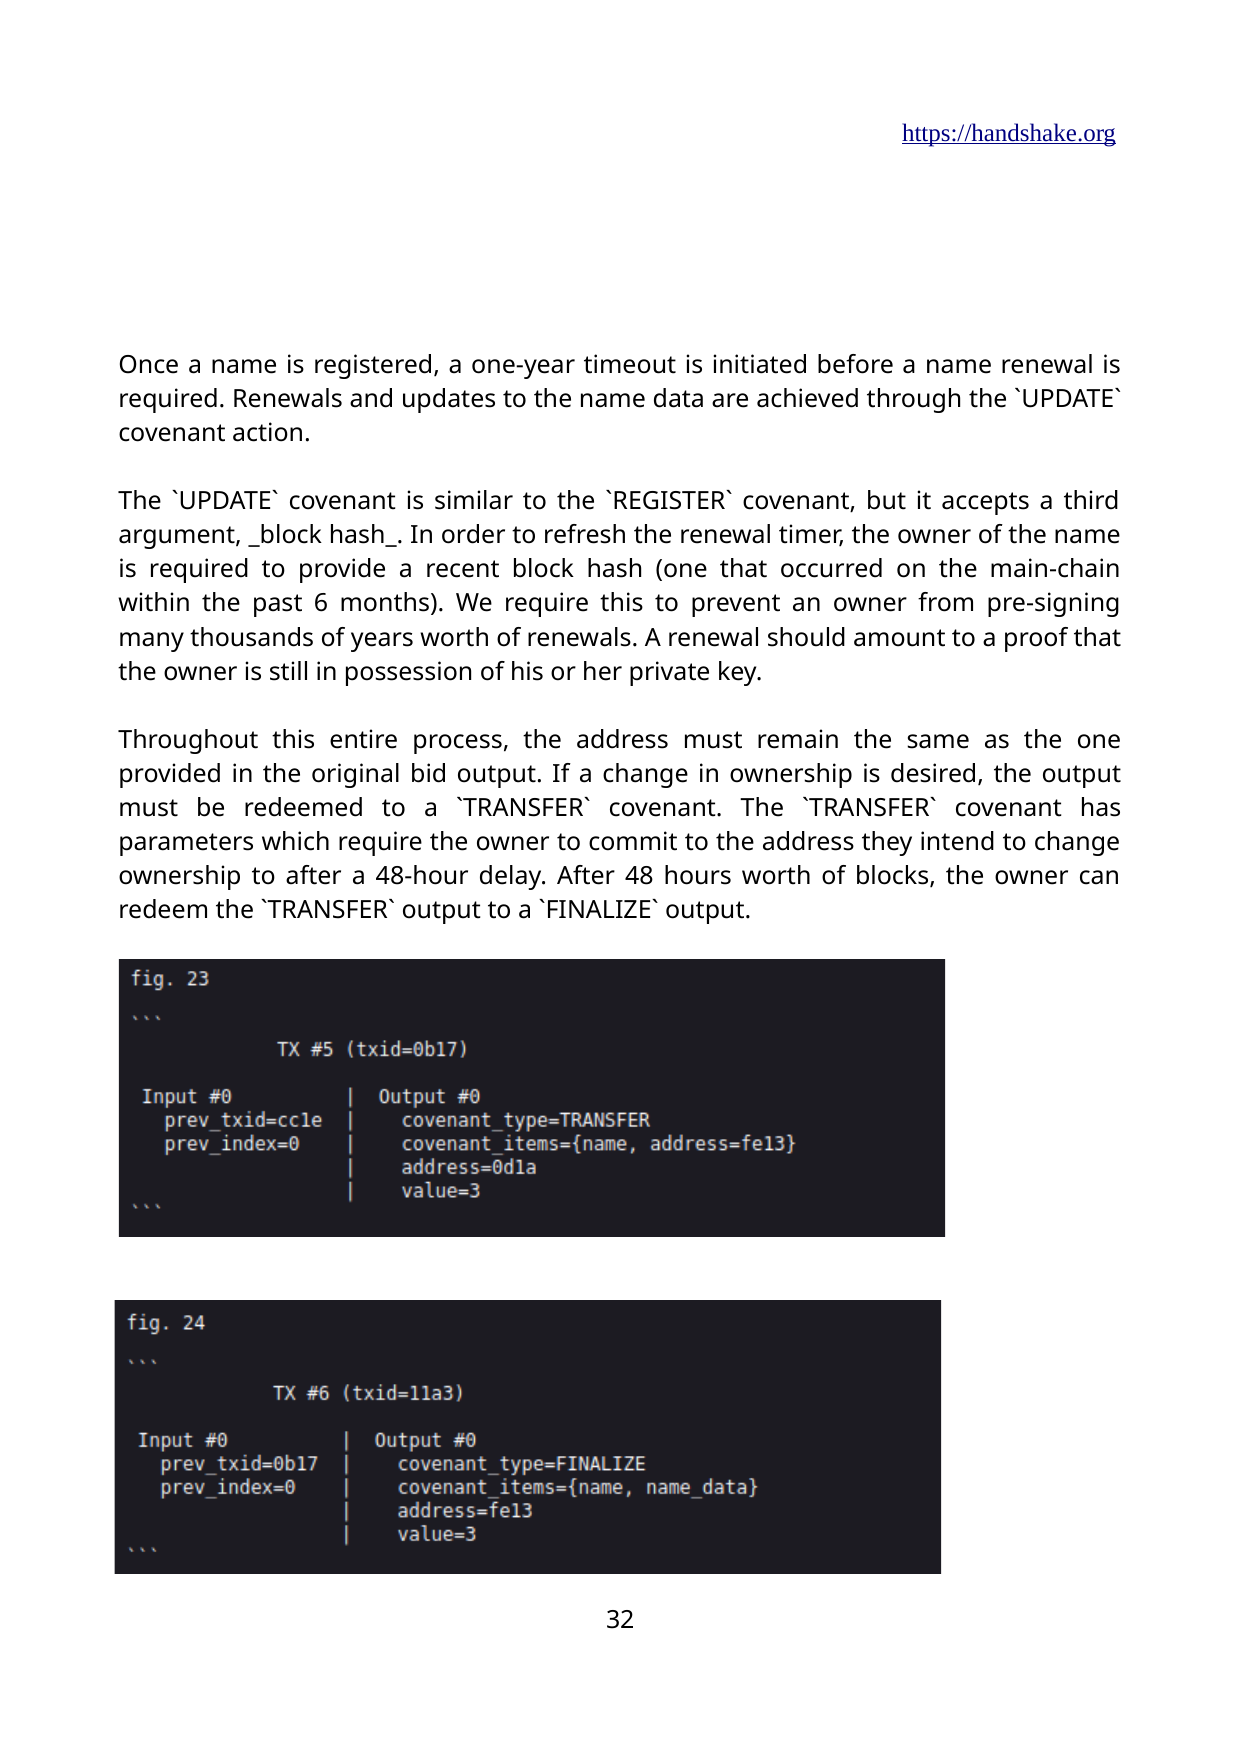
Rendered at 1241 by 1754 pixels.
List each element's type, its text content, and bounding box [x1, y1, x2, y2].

picture [114, 1300, 942, 1574]
text Throughout this entire process, the address must remain the same as the one provided in the original bid output. If a change in ownership is desired, the output must be redeemed to a `TRANSFER` covenant. The `TRANSFER` covenant has parameters which require the owner to commit to the address they intend to change ownership to after a 48-hour delay. After 48 hours worth of blocks, the owner can redeem the `TRANSFER` output to a `FINALIZE` output. [118, 721, 1122, 926]
text Once a name is registered, a one-year timeout is initiated before a name renewal is required. Renewals and updates to the name data are achieved through the `UPDATE` covenant action. [118, 347, 1122, 449]
picture [118, 959, 946, 1237]
text The `UPDATE` covenant is similar to the `REGISTER` covenant, but it accepts a third argument, _block hash_. In order to refresh the renewal timer, the owner of the name is required to provide a recent block hash (one that occurred on the main-chain within the past 6 months). We require this to prevent an owner from pre-signing many thousands of years worth of renewals. A renewal should amount to a proof that the owner is still in possession of his or her private key. [118, 483, 1122, 687]
